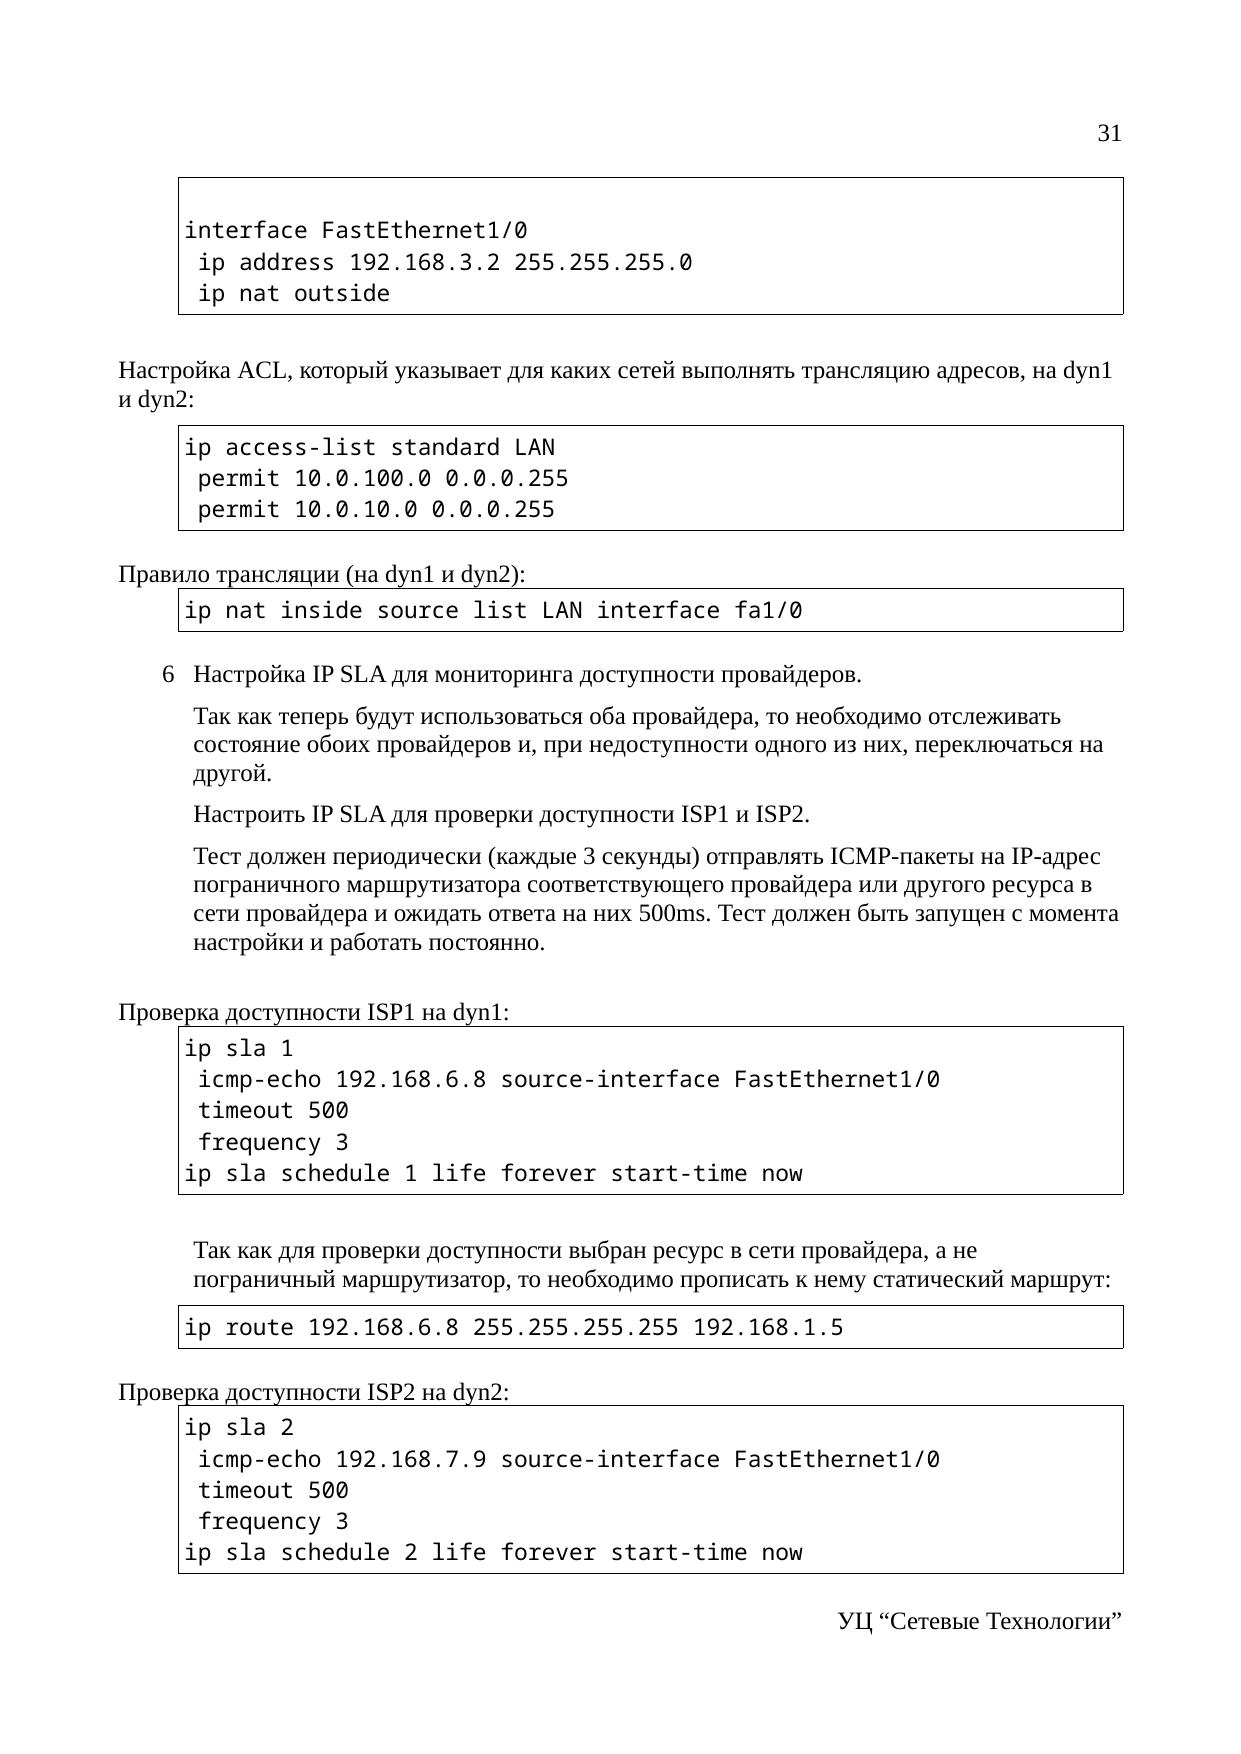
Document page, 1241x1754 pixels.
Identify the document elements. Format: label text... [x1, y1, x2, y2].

table_header interface FastEthernet1/0 ip address 192.168.3.2 255.255.255.0 ip nat outside [179, 178, 1123, 314]
table_header ip sla 1 icmp-echo 192.168.6.8 source-interface FastEthernet1/0 timeout 500 frequency 3 ip sla schedule 1 life forever start-time now [179, 1027, 1123, 1194]
table_header ip route 192.168.6.8 255.255.255.255 192.168.1.5 [179, 1306, 1123, 1348]
list Тест должен периодически (каждые 3 секунды) отправлять ICMP-пакеты на IP-адрес пограничного маршрутизатора соответствующего провайдера или другого ресурса в сети провайдера и ожидать ответа на них 500ms. Тест должен быть запущен с момента настройки и работать постоянно. [156, 841, 1122, 956]
table_header ip sla 2 icmp-echo 192.168.7.9 source-interface FastEthernet1/0 timeout 500 frequency 3 ip sla schedule 2 life forever start-time now [179, 1406, 1123, 1573]
list Настроить IP SLA для проверки доступности ISP1 и ISP2. [156, 799, 1122, 828]
table_header ip access-list standard LAN permit 10.0.100.0 0.0.0.255 permit 10.0.10.0 0.0.0.255 [179, 426, 1123, 530]
list Так как теперь будут использоваться оба провайдера, то необходимо отслеживать состояние обоих провайдеров и, при недоступности одного из них, переключаться на другой. [156, 701, 1122, 787]
text Проверка доступности ISP2 на dyn2: [118, 1377, 1122, 1405]
list Настройка IP SLA для мониторинга доступности провайдеров. [156, 659, 1122, 688]
text Правило трансляции (на dyn1 и dyn2): [118, 559, 1122, 588]
text Проверка доступности ISP1 на dyn1: [118, 997, 1122, 1026]
text Настройка ACL, который указывает для каких сетей выполнять трансляцию адресов, на dyn1 и dyn2: [118, 355, 1122, 412]
list Так как для проверки доступности выбран ресурс в сети провайдера, а не пограничный маршрутизатор, то необходимо прописать к нему статический маршрут: [156, 1235, 1122, 1292]
table_header ip nat inside source list LAN interface fa1/0 [179, 589, 1123, 631]
